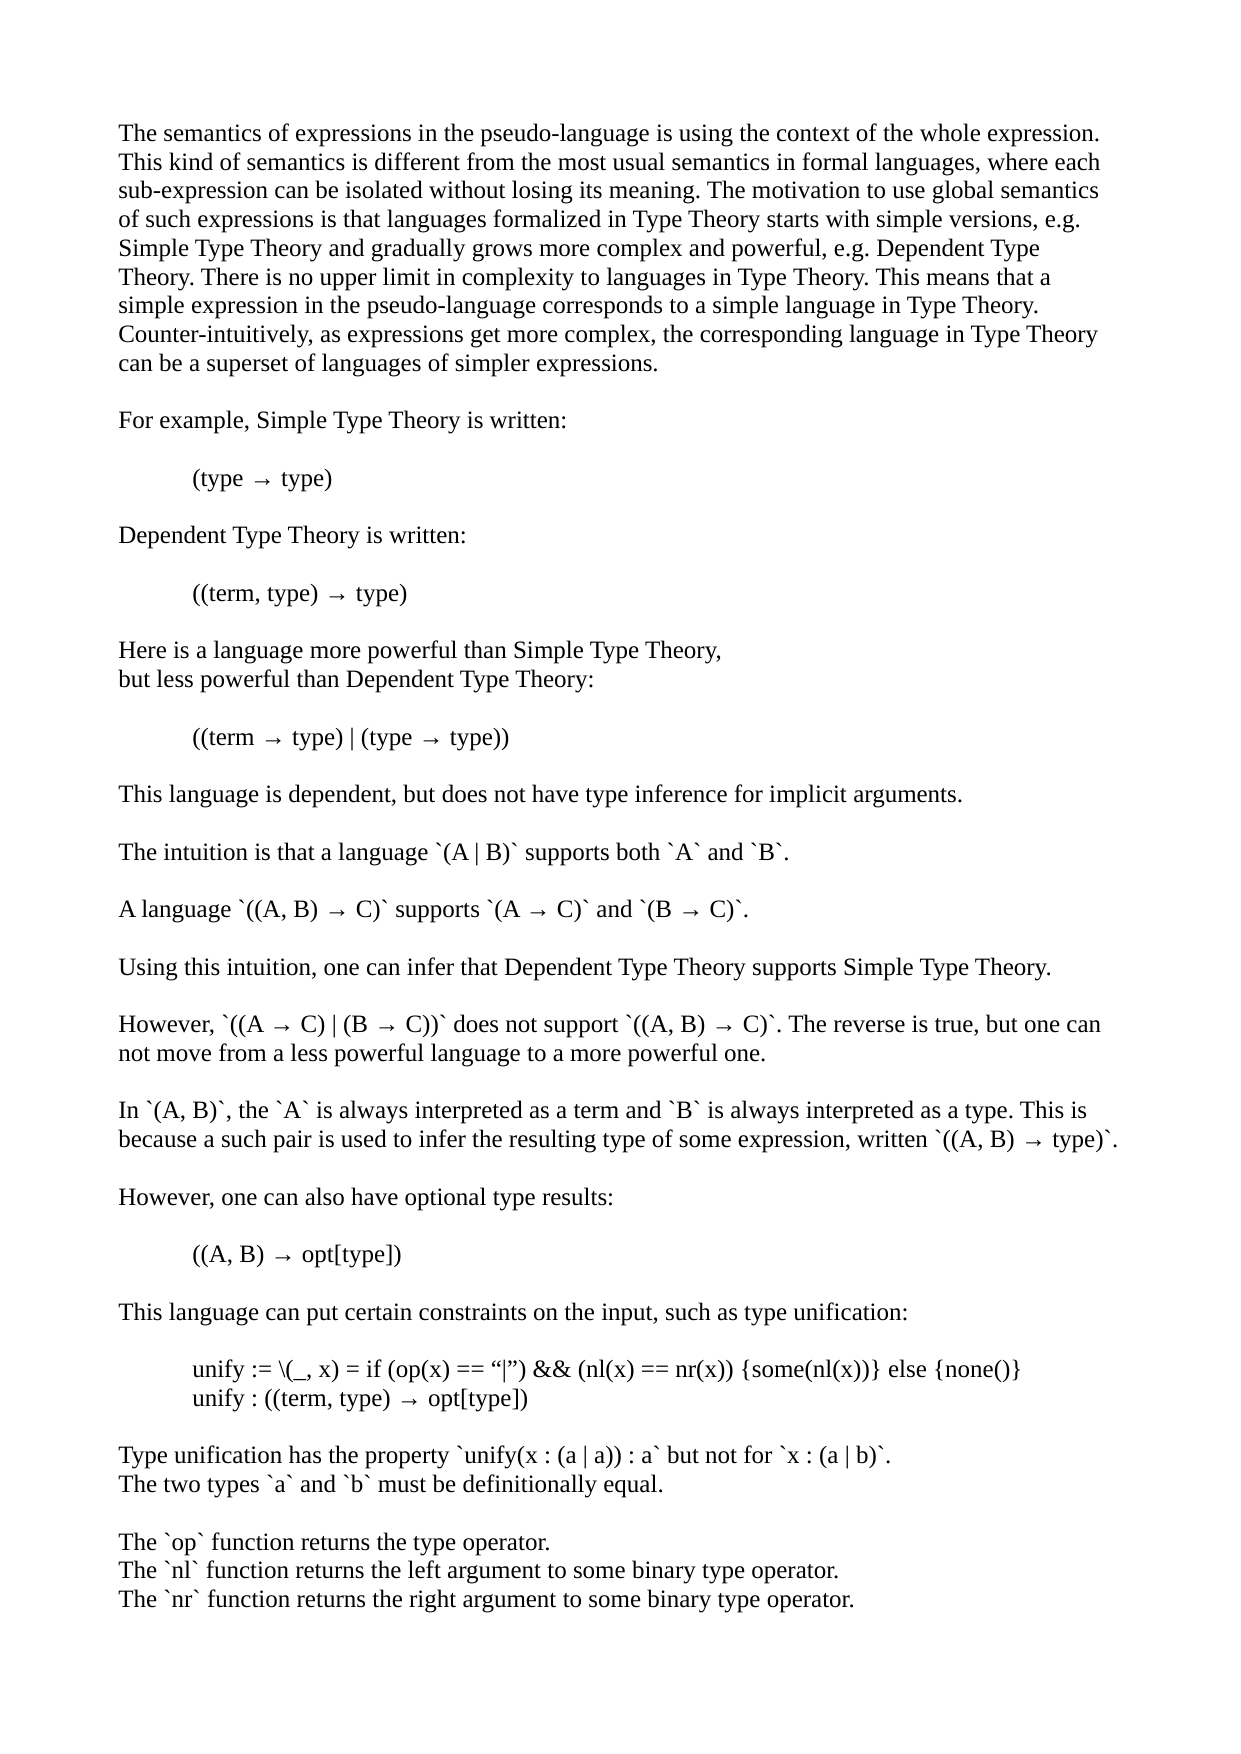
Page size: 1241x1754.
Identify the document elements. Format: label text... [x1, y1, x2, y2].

text The `op` function returns the type operator. [118, 1527, 1122, 1556]
text For example, Simple Type Theory is written: [118, 406, 1122, 434]
text The intuition is that a language `(A | B)` supports both `A` and `B`. [118, 837, 1122, 866]
text The `nr` function returns the right argument to some binary type operator. [118, 1584, 1122, 1613]
text The `nl` function returns the left argument to some binary type operator. [118, 1556, 1122, 1584]
text The semantics of expressions in the pseudo-language is using the context of the whole expression. This kind of semantics is different from the most usual semantics in formal languages, where each sub-expression can be isolated without losing its meaning. The motivation to use global semantics of such expressions is that languages formalized in Type Theory starts with simple versions, e.g. Simple Type Theory and gradually grows more complex and powerful, e.g. Dependent Type Theory. There is no upper limit in complexity to languages in Type Theory. This means that a simple expression in the pseudo-language corresponds to a simple language in Type Theory. Counter-intuitively, as expressions get more complex, the corresponding language in Type Theory can be a superset of languages of simpler expressions. [118, 118, 1122, 377]
text This language is dependent, but does not have type inference for implicit arguments. [118, 779, 1122, 808]
text The two types `a` and `b` must be definitionally equal. [118, 1469, 1122, 1498]
text This language can put certain constraints on the input, such as type unification: [118, 1297, 1122, 1326]
text Here is a language more powerful than Simple Type Theory, but less powerful than Dependent Type Theory: [118, 636, 1122, 693]
text Type unification has the property `unify(x : (a | a)) : a` but not for `x : (a | b)`. [118, 1441, 1122, 1469]
text However, one can also have optional type results: [118, 1182, 1122, 1211]
text A language `((A, B) → C)` supports `(A → C)` and `(B → C)`. [118, 894, 1122, 923]
text However, `((A → C) | (B → C))` does not support `((A, B) → C)`. The reverse is true, but one can not move from a less powerful language to a more powerful one. [118, 1009, 1122, 1067]
text (type → type) [118, 463, 1122, 492]
text Dependent Type Theory is written: [118, 521, 1122, 549]
text ((term, type) → type) [118, 578, 1122, 607]
text unify : ((term, type) → opt[type]) [118, 1383, 1122, 1412]
text Using this intuition, one can infer that Dependent Type Theory supports Simple Type Theory. [118, 952, 1122, 981]
text unify := \(_, x) = if (op(x) == “|”) && (nl(x) == nr(x)) {some(nl(x))} else {none()} [118, 1354, 1122, 1383]
text ((A, B) → opt[type]) [118, 1239, 1122, 1268]
text In `(A, B)`, the `A` is always interpreted as a term and `B` is always interpreted as a type. This is because a such pair is used to infer the resulting type of some expression, written `((A, B) → type)`. [118, 1096, 1122, 1153]
text ((term → type) | (type → type)) [118, 722, 1122, 751]
